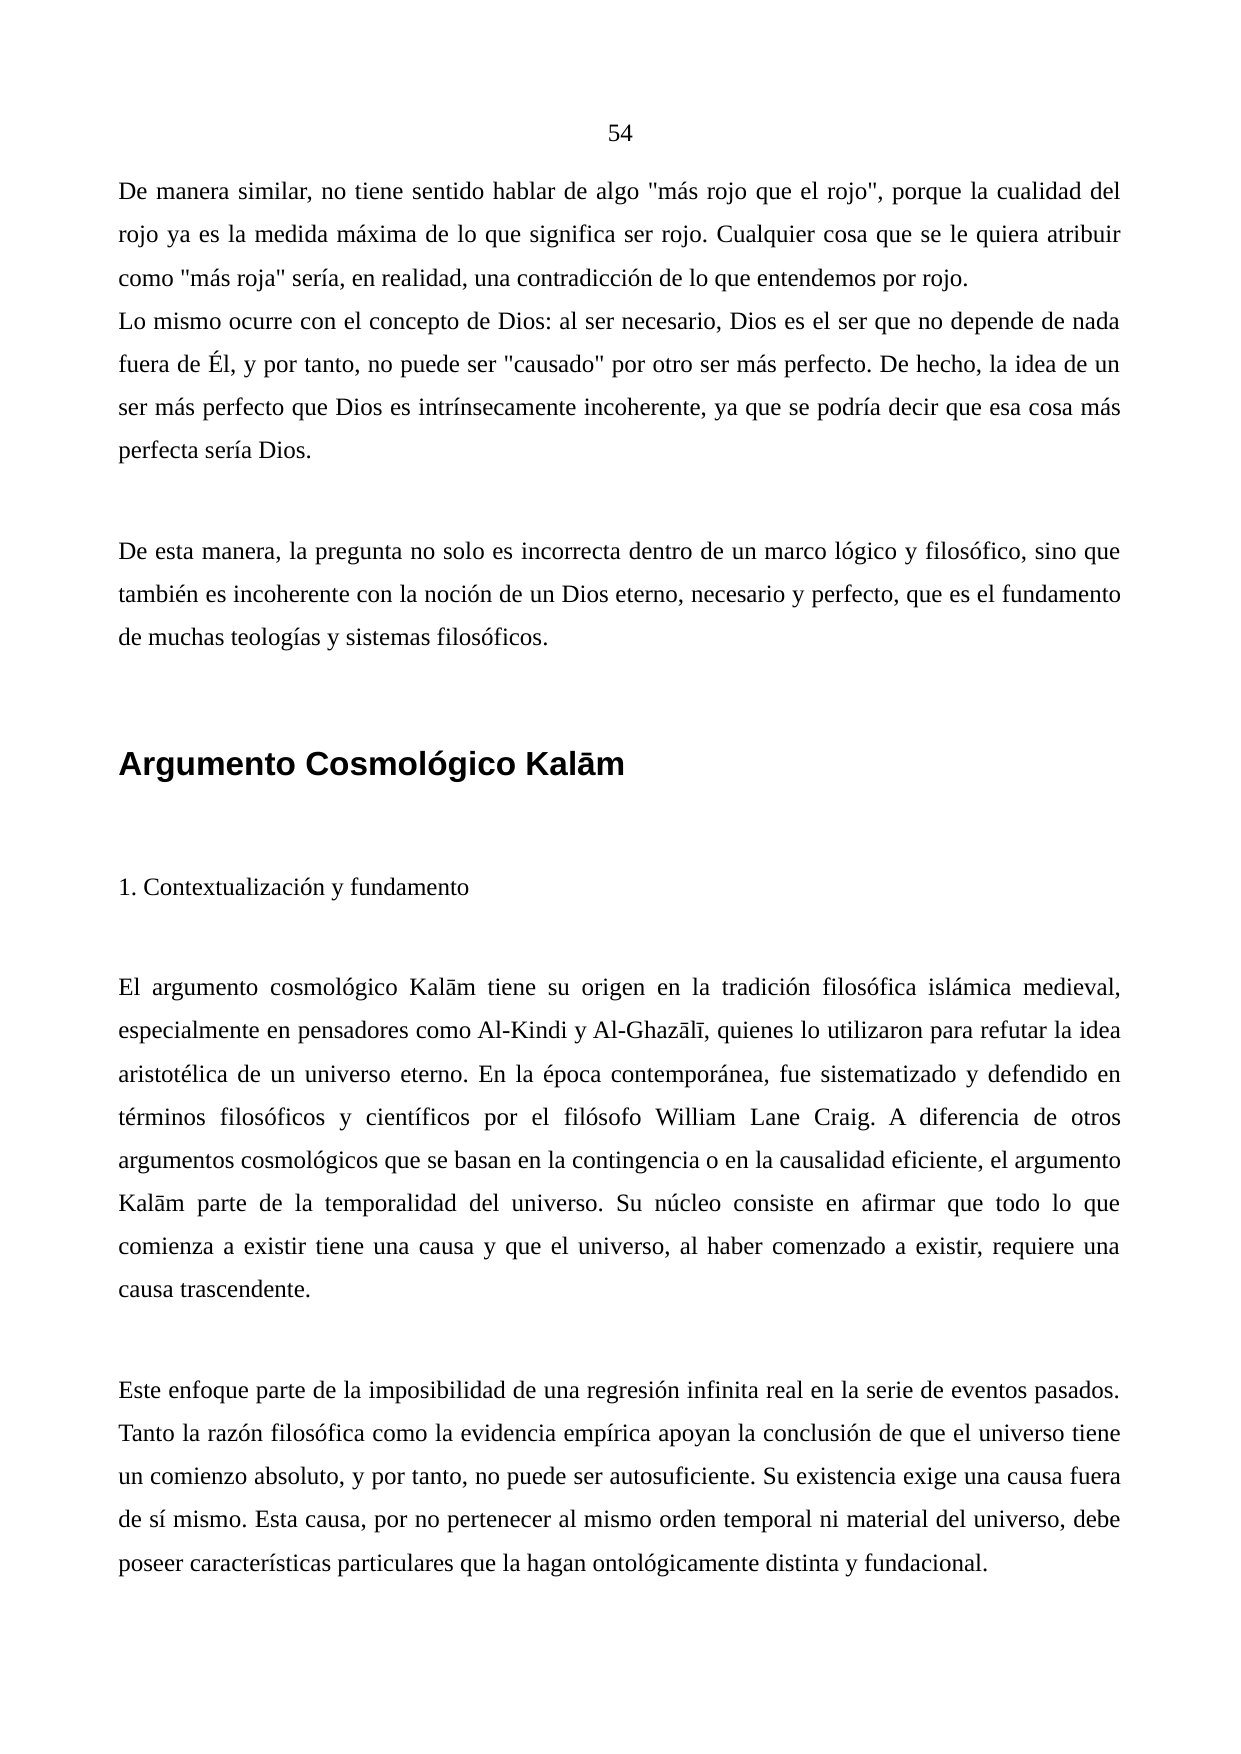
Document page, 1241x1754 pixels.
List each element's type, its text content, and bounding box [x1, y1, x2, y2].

text El argumento cosmológico Kalām tiene su origen en la tradición filosófica islámica medieval, especialmente en pensadores como Al-Kindi y Al-Ghazālī, quienes lo utilizaron para refutar la idea aristotélica de un universo eterno. En la época contemporánea, fue sistematizado y defendido en términos filosóficos y científicos por el filósofo William Lane Craig. A diferencia de otros argumentos cosmológicos que se basan en la contingencia o en la causalidad eficiente, el argumento Kalām parte de la temporalidad del universo. Su núcleo consiste en afirmar que todo lo que comienza a existir tiene una causa y que el universo, al haber comenzado a existir, requiere una causa trascendente. [118, 972, 1122, 1303]
text 1. Contextualización y fundamento [118, 872, 1122, 900]
text De esta manera, la pregunta no solo es incorrecta dentro de un marco lógico y filosófico, sino que también es incoherente con la noción de un Dios eterno, necesario y perfecto, que es el fundamento de muchas teologías y sistemas filosóficos. [118, 536, 1122, 651]
text Este enfoque parte de la imposibilidad de una regresión infinita real en la serie de eventos pasados. Tanto la razón filosófica como la evidencia empírica apoyan la conclusión de que el universo tiene un comienzo absoluto, y por tanto, no puede ser autosuficiente. Su existencia exige una causa fuera de sí mismo. Esta causa, por no pertenecer al mismo orden temporal ni material del universo, debe poseer características particulares que la hagan ontológicamente distinta y fundacional. [118, 1375, 1122, 1576]
text Lo mismo ocurre con el concepto de Dios: al ser necesario, Dios es el ser que no depende de nada fuera de Él, y por tanto, no puede ser "causado" por otro ser más perfecto. De hecho, la idea de un ser más perfecto que Dios es intrínsecamente incoherente, ya que se podría decir que esa cosa más perfecta sería Dios. [118, 306, 1122, 464]
text De manera similar, no tiene sentido hablar de algo "más rojo que el rojo", porque la cualidad del rojo ya es la medida máxima de lo que significa ser rojo. Cualquier cosa que se le quiera atribuir como "más roja" sería, en realidad, una contradicción de lo que entendemos por rojo. [118, 176, 1122, 291]
subtitle Argumento Cosmológico Kalām [118, 744, 1122, 782]
